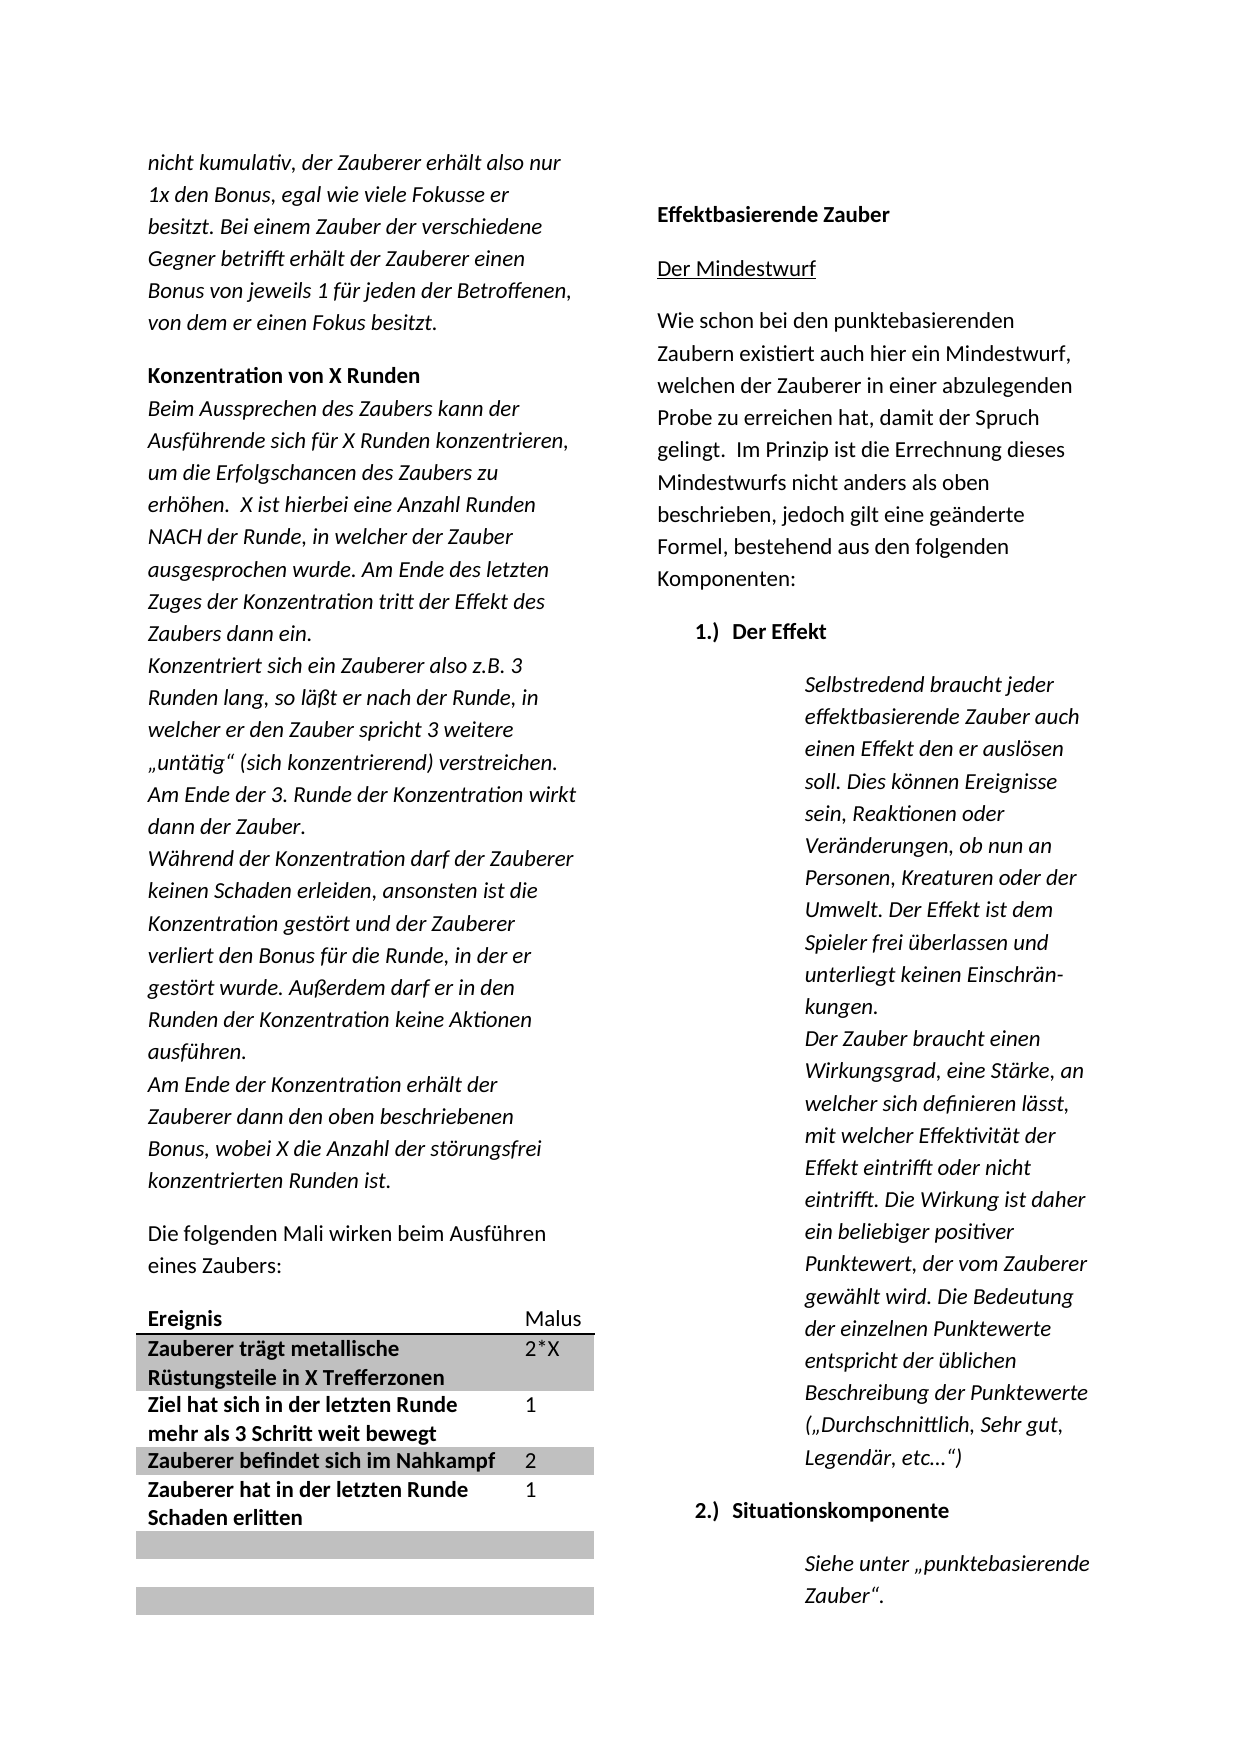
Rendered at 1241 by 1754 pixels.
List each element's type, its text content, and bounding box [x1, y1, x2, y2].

text nicht kumulativ, der Zauberer erhält also nur 1x den Bonus, egal wie viele Fokusse er besitzt. Bei einem Zauber der verschiedene Gegner betrifft erhält der Zauberer einen Bonus von jeweils 1 für jeden der Betroffenen, von dem er einen Fokus besitzt. [148, 148, 583, 337]
table_header Ereignis [136, 1305, 513, 1332]
text Effektbasierende Zauber [657, 201, 1093, 229]
text Selbstredend braucht jeder effektbasierende Zauber auch einen Effekt den er auslösen soll. Dies können Ereignisse sein, Reaktionen oder Veränderungen, ob nun an Personen, Kreaturen oder der Umwelt. Der Effekt ist dem Spieler frei überlassen und unterliegt keinen Einschrän-kungen. Der Zauber braucht einen Wirkungsgrad, eine Stärke, an welcher sich definieren lässt, mit welcher Effektivität der Effekt eintrifft oder nicht eintrifft. Die Wirkung ist daher ein beliebiger positiver Punktewert, der vom Zauberer gewählt wird. Die Bedeutung der einzelnen Punktewerte entspricht der üblichen Beschreibung der Punktewerte („Durchschnittlich, Sehr gut, Legendär, etc…“) [804, 670, 1093, 1471]
table_cell 2*X [513, 1335, 594, 1391]
table_cell [513, 1531, 594, 1559]
list Der Effekt [694, 617, 1093, 645]
text Die folgenden Mali wirken beim Ausführen eines Zaubers: [148, 1219, 583, 1279]
table_cell Zauberer trägt metallische Rüstungsteile in X Trefferzonen [136, 1335, 513, 1391]
text Konzentration von X Runden Beim Aussprechen des Zaubers kann der Ausführende sich für X Runden konzentrieren, um die Erfolgschancen des Zaubers zu erhöhen. X ist hierbei eine Anzahl Runden NACH der Runde, in welcher der Zauber ausgesprochen wurde. Am Ende des letzten Zuges der Konzentration tritt der Effekt des Zaubers dann ein. Konzentriert sich ein Zauberer also z.B. 3 Runden lang, so läßt er nach der Runde, in welcher er den Zauber spricht 3 weitere „untätig“ (sich konzentrierend) verstreichen. Am Ende der 3. Runde der Konzentration wirkt dann der Zauber. Während der Konzentration darf der Zauberer keinen Schaden erleiden, ansonsten ist die Konzentration gestört und der Zauberer verliert den Bonus für die Runde, in der er gestört wurde. Außerdem darf er in den Runden der Konzentration keine Aktionen ausführen. Am Ende der Konzentration erhält der Zauberer dann den oben beschriebenen Bonus, wobei X die Anzahl der störungsfrei konzentrierten Runden ist. [148, 362, 583, 1194]
table_cell [136, 1531, 513, 1559]
table_cell 1 [513, 1391, 594, 1447]
table_cell [136, 1587, 513, 1615]
table_cell Ziel hat sich in der letzten Runde mehr als 3 Schritt weit bewegt [136, 1391, 513, 1447]
table_cell 1 [513, 1475, 594, 1531]
table_header Malus [513, 1305, 594, 1332]
table_cell [513, 1559, 594, 1587]
list Situationskomponente [694, 1496, 1093, 1524]
text Siehe unter „punktebasierende Zauber“. [804, 1549, 1093, 1609]
table_cell [136, 1559, 513, 1587]
table_cell Zauberer befindet sich im Nahkampf [136, 1447, 513, 1475]
table_cell 2 [513, 1447, 594, 1475]
table_cell Zauberer hat in der letzten Runde Schaden erlitten [136, 1475, 513, 1531]
text Der Mindestwurf [657, 254, 1093, 282]
table_cell [513, 1587, 594, 1615]
text Wie schon bei den punktebasierenden Zaubern existiert auch hier ein Mindestwurf, welchen der Zauberer in einer abzulegenden Probe zu erreichen hat, damit der Spruch gelingt. Im Prinzip ist die Errechnung dieses Mindestwurfs nicht anders als oben beschrieben, jedoch gilt eine geänderte Formel, bestehend aus den folgenden Komponenten: [657, 307, 1093, 592]
